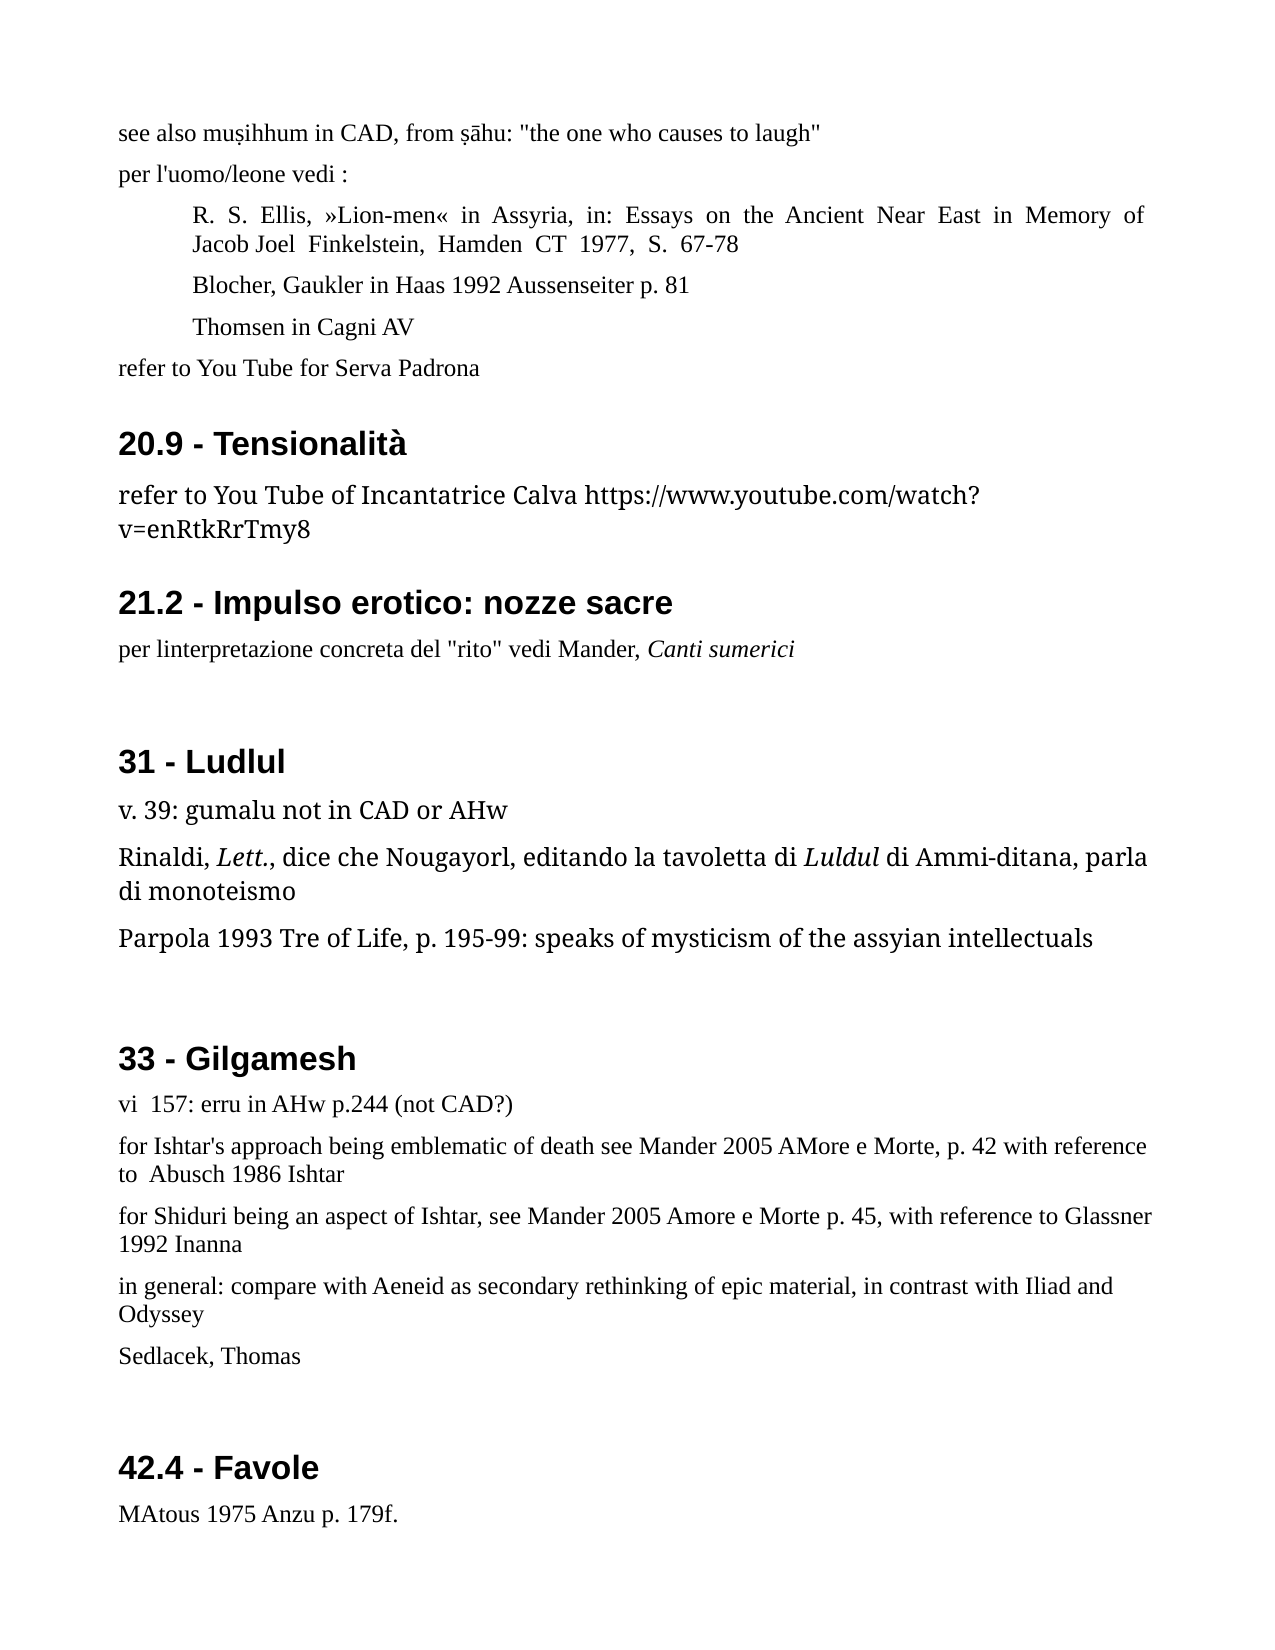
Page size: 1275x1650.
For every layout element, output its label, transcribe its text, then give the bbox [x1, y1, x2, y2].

subtitle 42.4 - Favole [118, 1448, 1157, 1487]
text R. S. Ellis, »Lion-men« in Assyria, in: Essays on the Ancient Near East in Memory of Jacob Joel Finkelstein, Hamden CT 1977, S. 67-78 [192, 201, 1157, 258]
text refer to You Tube for Serva Padrona [118, 353, 1157, 382]
text see also muṣihhum in CAD, from ṣāhu: "the one who causes to laugh" [118, 118, 1157, 147]
text Thomsen in Cagni AV [192, 312, 1157, 341]
text Parpola 1993 Tre of Life, p. 195-99: speaks of mysticism of the assyian intellectuals [118, 920, 1157, 954]
text per l'uomo/leone vedi : [118, 159, 1157, 188]
subtitle 21.2 - Impulso erotico: nozze sacre [118, 583, 1157, 622]
text for Ishtar's approach being emblematic of death see Mander 2005 AMore e Morte, p. 42 with reference to Abusch 1986 Ishtar [118, 1131, 1157, 1188]
text Rinaldi, Lett., dice che Nougayorl, editando la tavoletta di Luldul di Ammi-ditana, parla di monoteismo [118, 839, 1157, 908]
text refer to You Tube of Incantatrice Calva https://www.youtube.com/watch?v=enRtkRrTmy8 [118, 478, 1157, 546]
subtitle 31 - Ludlul [118, 742, 1157, 781]
text v. 39: gumalu not in CAD or AHw [118, 793, 1157, 827]
text in general: compare with Aeneid as secondary rethinking of epic material, in contrast with Iliad and Odyssey [118, 1271, 1157, 1328]
subtitle 33 - Gilgamesh [118, 1038, 1157, 1077]
text for Shiduri being an aspect of Ishtar, see Mander 2005 Amore e Morte p. 45, with reference to Glassner 1992 Inanna [118, 1201, 1157, 1258]
text Sedlacek, Thomas [118, 1341, 1157, 1369]
text Blocher, Gaukler in Haas 1992 Aussenseiter p. 81 [192, 271, 1157, 299]
text per linterpretazione concreta del "rito" vedi Mander, Canti sumerici [118, 634, 1157, 663]
text MAtous 1975 Anzu p. 179f. [118, 1499, 1157, 1528]
subtitle 20.9 - Tensionalità [118, 419, 1157, 465]
text vi 157: erru in AHw p.244 (not CAD?) [118, 1089, 1157, 1118]
